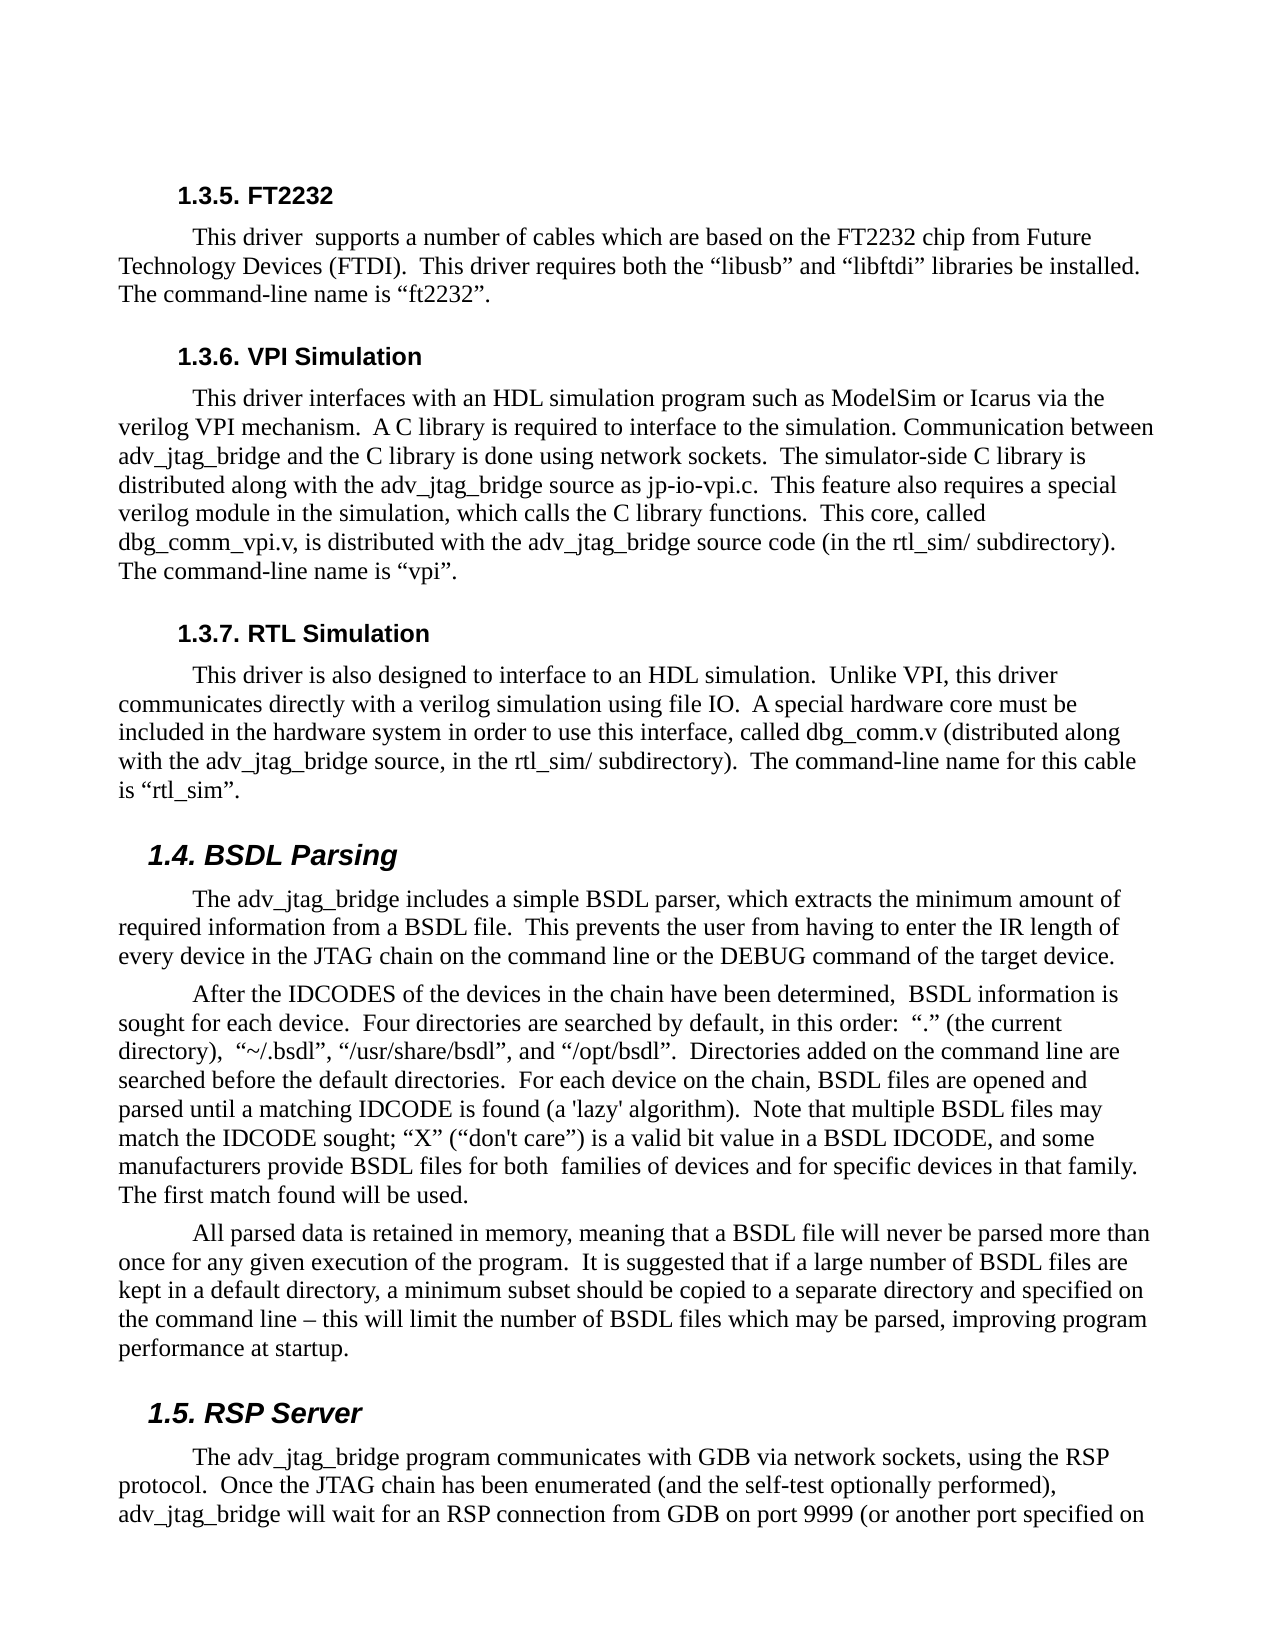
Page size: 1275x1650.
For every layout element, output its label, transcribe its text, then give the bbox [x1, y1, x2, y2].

subtitle RTL Simulation [177, 619, 1157, 647]
text The adv_jtag_bridge program communicates with GDB via network sockets, using the RSP protocol. Once the JTAG chain has been enumerated (and the self-test optionally performed), adv_jtag_bridge will wait for an RSP connection from GDB on port 9999 (or another port specified on [118, 1442, 1157, 1528]
subtitle BSDL Parsing [148, 838, 1157, 871]
subtitle RSP Server [148, 1396, 1157, 1429]
text This driver interfaces with an HDL simulation program such as ModelSim or Icarus via the verilog VPI mechanism. A C library is required to interface to the simulation. Communication between adv_jtag_bridge and the C library is done using network sockets. The simulator-side C library is distributed along with the adv_jtag_bridge source as jp-io-vpi.c. This feature also requires a special verilog module in the simulation, which calls the C library functions. This core, called dbg_comm_vpi.v, is distributed with the adv_jtag_bridge source code (in the rtl_sim/ subdirectory). The command-line name is “vpi”. [118, 383, 1157, 585]
text The adv_jtag_bridge includes a simple BSDL parser, which extracts the minimum amount of required information from a BSDL file. This prevents the user from having to enter the IR length of every device in the JTAG chain on the command line or the DEBUG command of the target device. [118, 884, 1157, 970]
text After the IDCODES of the devices in the chain have been determined, BSDL information is sought for each device. Four directories are searched by default, in this order: “.” (the current directory), “~/.bsdl”, “/usr/share/bsdl”, and “/opt/bsdl”. Directories added on the command line are searched before the default directories. For each device on the chain, BSDL files are opened and parsed until a matching IDCODE is found (a 'lazy' algorithm). Note that multiple BSDL files may match the IDCODE sought; “X” (“don't care”) is a valid bit value in a BSDL IDCODE, and some manufacturers provide BSDL files for both families of devices and for specific devices in that family. The first match found will be used. [118, 979, 1157, 1209]
subtitle FT2232 [177, 181, 1157, 209]
text All parsed data is retained in memory, meaning that a BSDL file will never be parsed more than once for any given execution of the program. It is suggested that if a large number of BSDL files are kept in a default directory, a minimum subset should be copied to a separate directory and specified on the command line – this will limit the number of BSDL files which may be parsed, improving program performance at startup. [118, 1218, 1157, 1362]
subtitle VPI Simulation [177, 342, 1157, 371]
text This driver supports a number of cables which are based on the FT2232 chip from Future Technology Devices (FTDI). This driver requires both the “libusb” and “libftdi” libraries be installed. The command-line name is “ft2232”. [118, 222, 1157, 308]
text This driver is also designed to interface to an HDL simulation. Unlike VPI, this driver communicates directly with a verilog simulation using file IO. A special hardware core must be included in the hardware system in order to use this interface, called dbg_comm.v (distributed along with the adv_jtag_bridge source, in the rtl_sim/ subdirectory). The command-line name for this cable is “rtl_sim”. [118, 660, 1157, 804]
